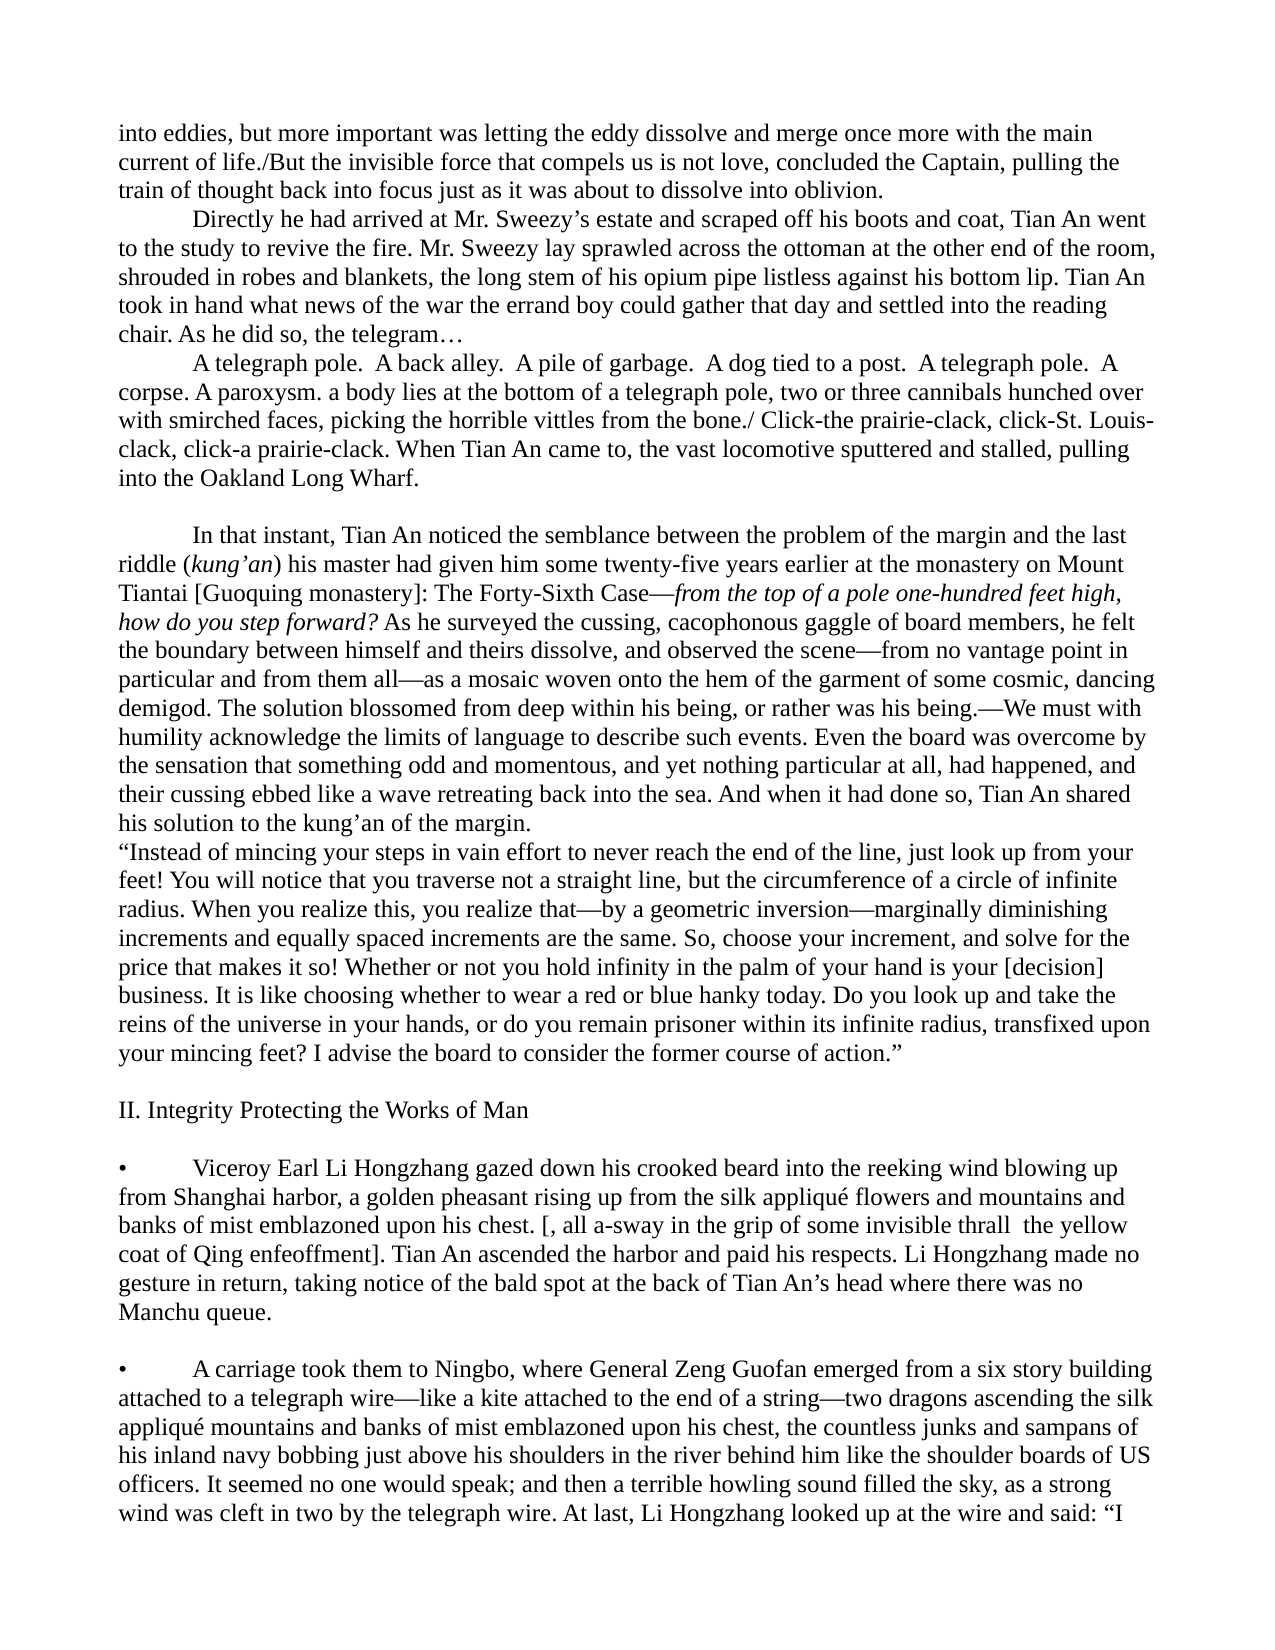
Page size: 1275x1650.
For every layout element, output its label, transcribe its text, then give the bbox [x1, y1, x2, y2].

text into eddies, but more important was letting the eddy dissolve and merge once more with the main current of life./But the invisible force that compels us is not love, concluded the Captain, pulling the train of thought back into focus just as it was about to dissolve into oblivion. [118, 118, 1157, 204]
text • A carriage took them to Ningbo, where General Zeng Guofan emerged from a six story building attached to a telegraph wire—like a kite attached to the end of a string—two dragons ascending the silk appliqué mountains and banks of mist emblazoned upon his chest, the countless junks and sampans of his inland navy bobbing just above his shoulders in the river behind him like the shoulder boards of US officers. It seemed no one would speak; and then a terrible howling sound filled the sky, as a strong wind was cleft in two by the telegraph wire. At last, Li Hongzhang looked up at the wire and said: “I [118, 1354, 1157, 1527]
text Directly he had arrived at Mr. Sweezy’s estate and scraped off his boots and coat, Tian An went to the study to revive the fire. Mr. Sweezy lay sprawled across the ottoman at the other end of the room, shrouded in robes and blankets, the long stem of his opium pipe listless against his bottom lip. Tian An took in hand what news of the war the errand boy could gather that day and settled into the reading chair. As he did so, the telegram… [118, 204, 1157, 348]
text A telegraph pole. A back alley. A pile of garbage. A dog tied to a post. A telegraph pole. A corpse. A paroxysm. a body lies at the bottom of a telegraph pole, two or three cannibals hunched over with smirched faces, picking the horrible vittles from the bone./ Click-the prairie-clack, click-St. Louis-clack, click-a prairie-clack. When Tian An came to, the vast locomotive sputtered and stalled, pulling into the Oakland Long Wharf. [118, 348, 1157, 492]
text “Instead of mincing your steps in vain effort to never reach the end of the line, just look up from your feet! You will notice that you traverse not a straight line, but the circumference of a circle of infinite radius. When you realize this, you realize that—by a geometric inversion—marginally diminishing increments and equally spaced increments are the same. So, choose your increment, and solve for the price that makes it so! Whether or not you hold infinity in the palm of your hand is your [decision] business. It is like choosing whether to wear a red or blue hanky today. Do you look up and take the reins of the universe in your hands, or do you remain prisoner within its infinite radius, transfixed upon your mincing feet? I advise the board to consider the former course of action.” [118, 837, 1157, 1067]
text In that instant, Tian An noticed the semblance between the problem of the margin and the last riddle (kung’an) his master had given him some twenty-five years earlier at the monastery on Mount Tiantai [Guoquing monastery]: The Forty-Sixth Case—from the top of a pole one-hundred feet high, how do you step forward? As he surveyed the cussing, cacophonous gaggle of board members, he felt the boundary between himself and theirs dissolve, and observed the scene—from no vantage point in particular and from them all—as a mosaic woven onto the hem of the garment of some cosmic, dancing demigod. The solution blossomed from deep within his being, or rather was his being.—We must with humility acknowledge the limits of language to describe such events. Even the board was overcome by the sensation that something odd and momentous, and yet nothing particular at all, had happened, and their cussing ebbed like a wave retreating back into the sea. And when it had done so, Tian An shared his solution to the kung’an of the margin. [118, 521, 1157, 837]
text • Viceroy Earl Li Hongzhang gazed down his crooked beard into the reeking wind blowing up from Shanghai harbor, a golden pheasant rising up from the silk appliqué flowers and mountains and banks of mist emblazoned upon his chest. [, all a-sway in the grip of some invisible thrall the yellow coat of Qing enfeoffment]. Tian An ascended the harbor and paid his respects. Li Hongzhang made no gesture in return, taking notice of the bald spot at the back of Tian An’s head where there was no Manchu queue. [118, 1153, 1157, 1326]
text II. Integrity Protecting the Works of Man [118, 1096, 1157, 1124]
